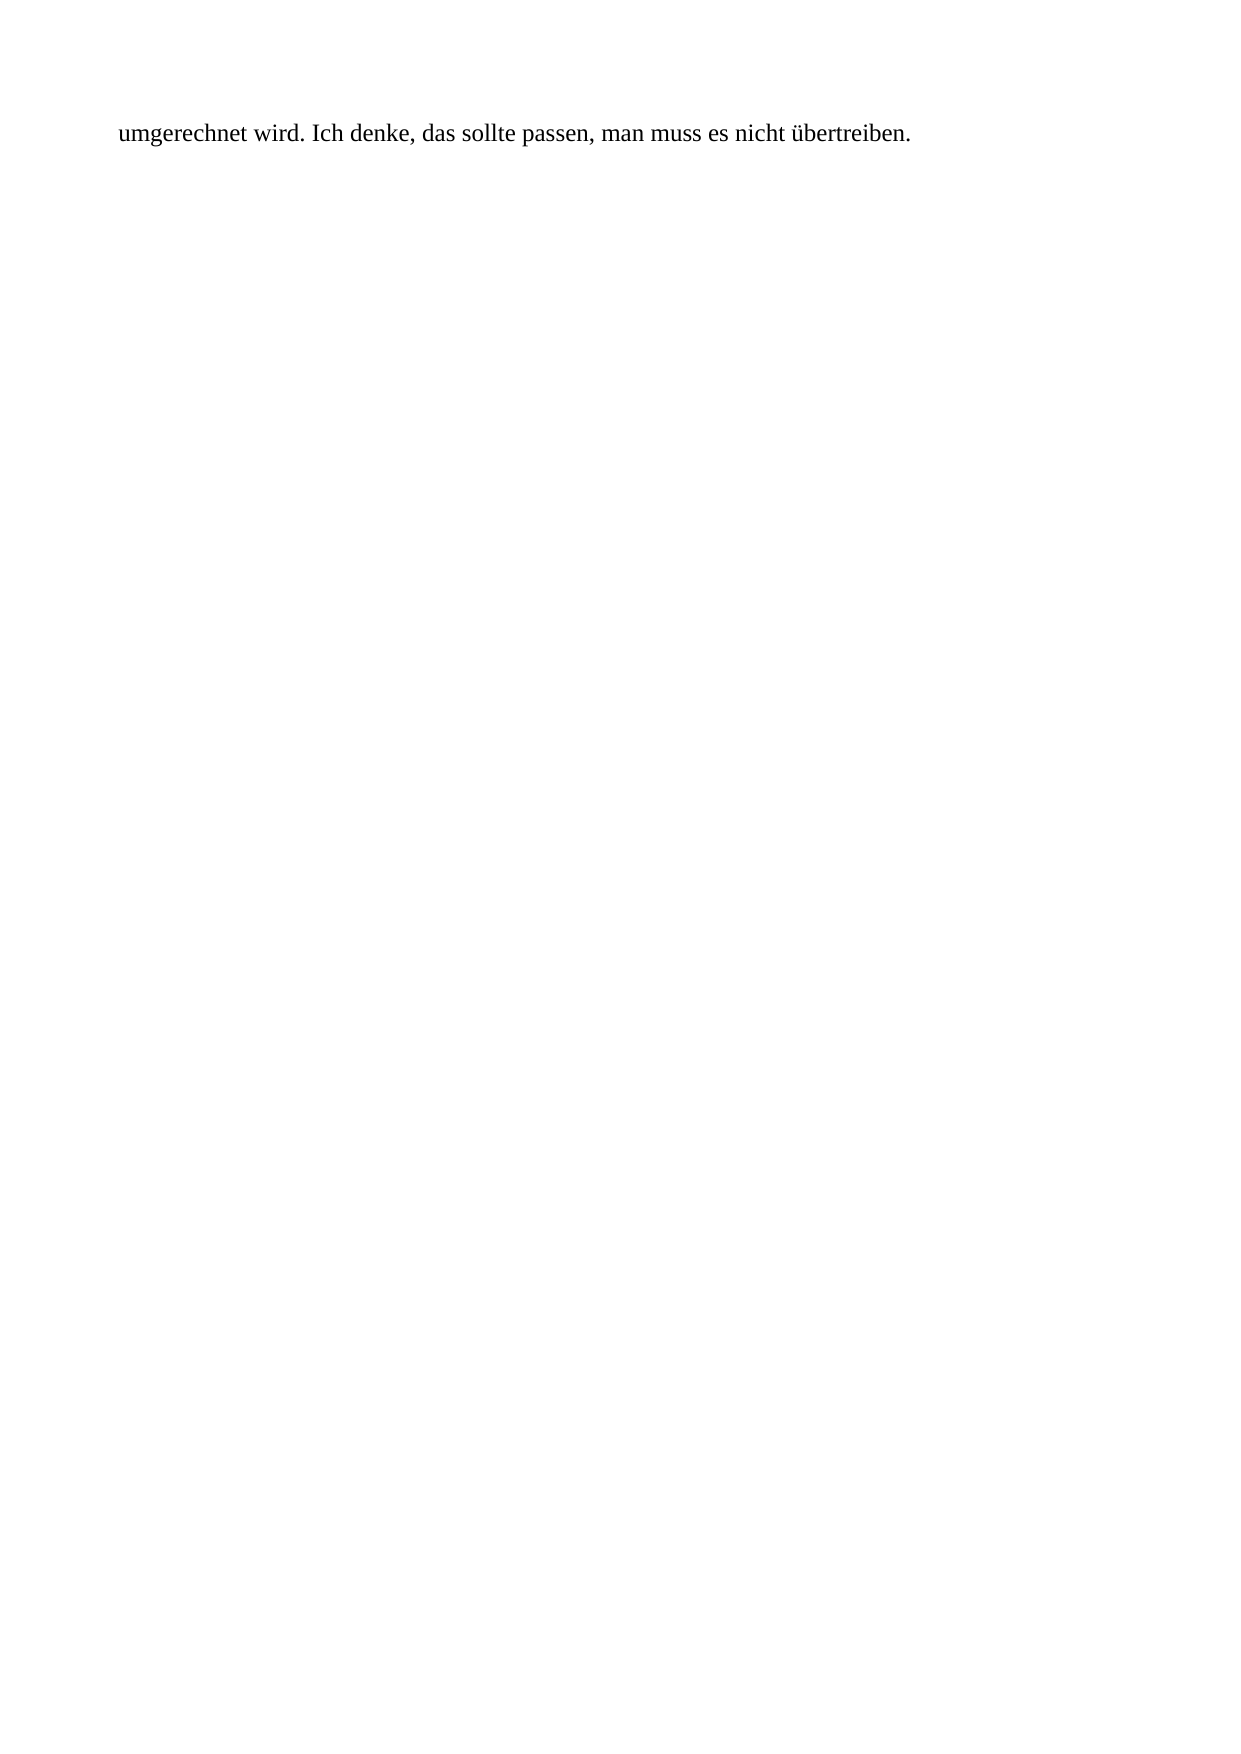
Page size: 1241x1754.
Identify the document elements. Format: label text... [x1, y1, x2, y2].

text umgerechnet wird. Ich denke, das sollte passen, man muss es nicht übertreiben. [118, 118, 1122, 147]
